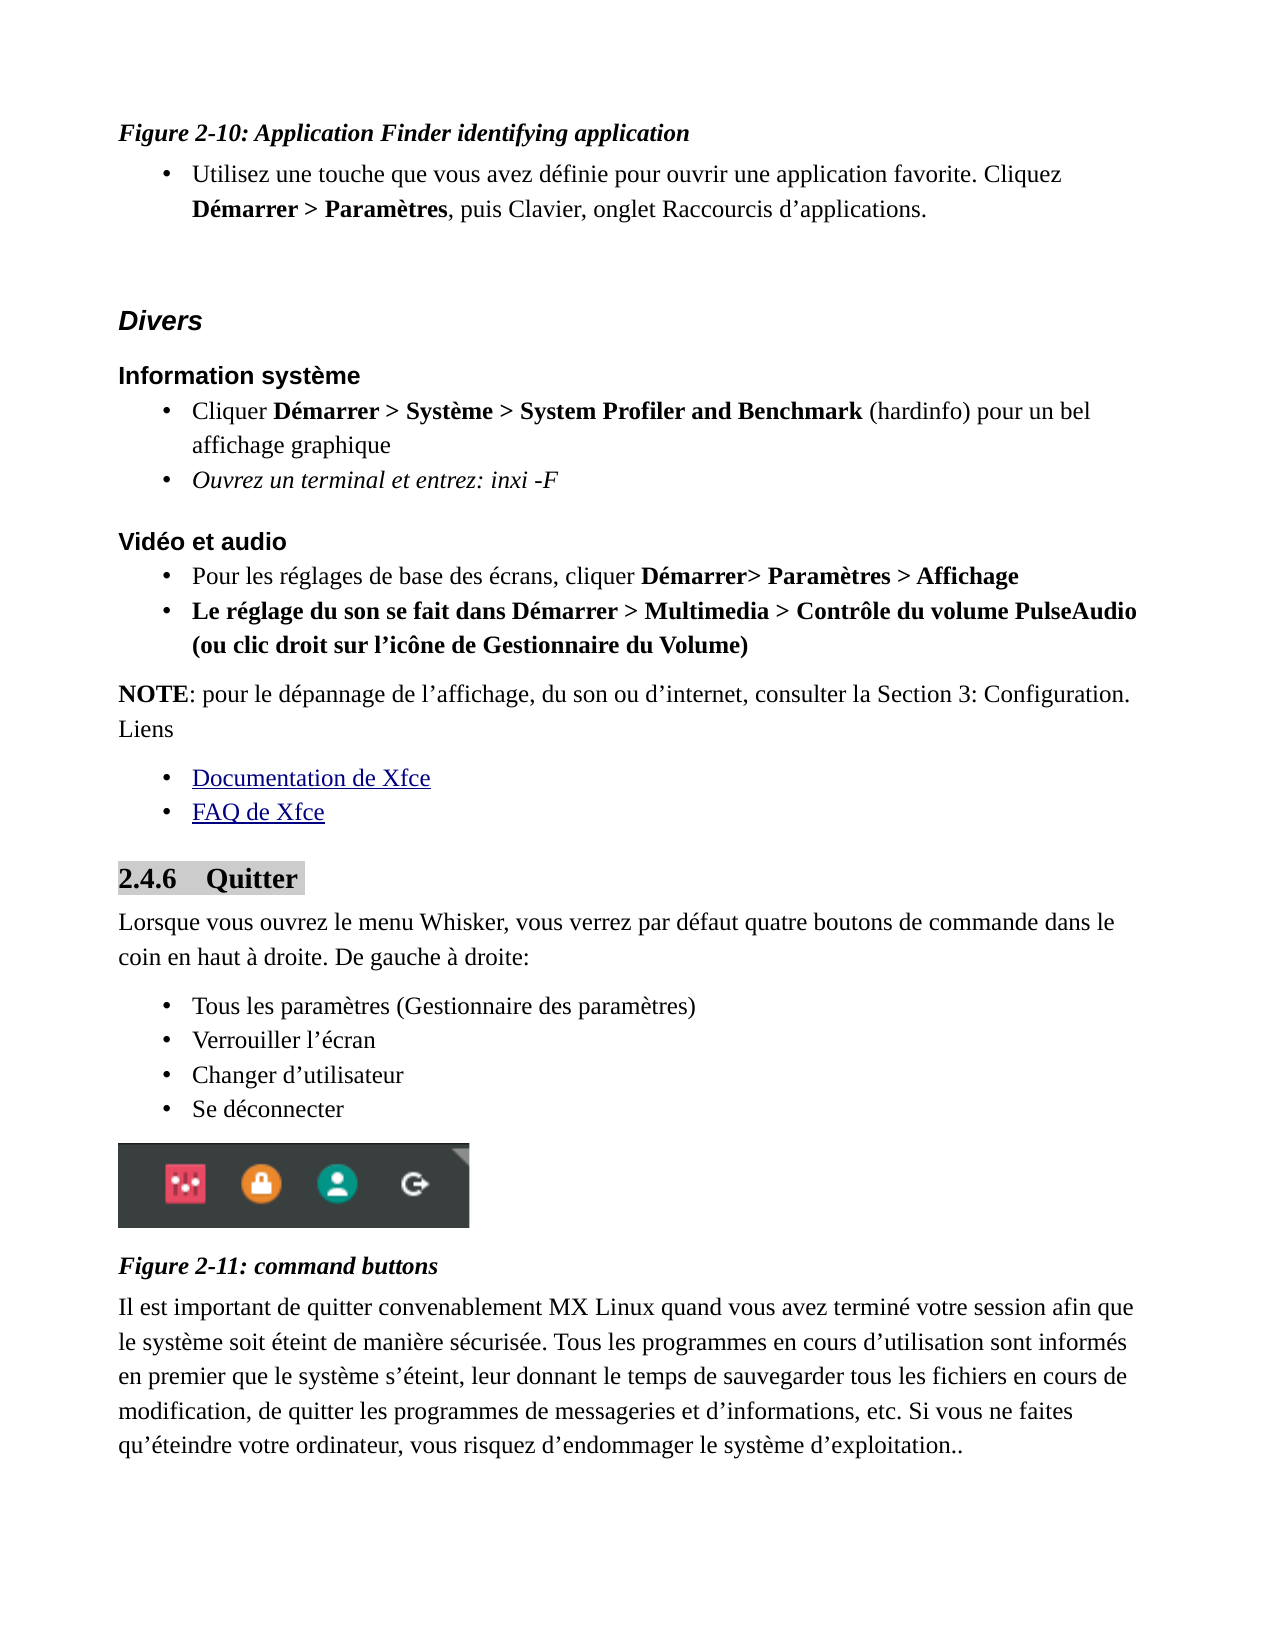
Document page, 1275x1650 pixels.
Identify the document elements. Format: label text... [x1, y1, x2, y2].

text Figure 2-11: command buttons [118, 1251, 1157, 1280]
text Figure 2-10: Application Finder identifying application [118, 118, 1157, 147]
list Changer d’utilisateur [162, 1060, 1157, 1088]
list Documentation de Xfce [162, 763, 1157, 792]
text Lorsque vous ouvrez le menu Whisker, vous verrez par défaut quatre boutons de commande dans le coin en haut à droite. De gauche à droite: [118, 907, 1157, 970]
subtitle Information système [118, 361, 1157, 390]
list Le réglage du son se fait dans Démarrer > Multimedia > Contrôle du volume PulseAudio (ou clic droit sur l’icône de Gestionnaire du Volume) [162, 596, 1157, 659]
list Utilisez une touche que vous avez définie pour ouvrir une application favorite. Cliquez Démarrer > Paramètres, puis Clavier, onglet Raccourcis d’applications. [162, 159, 1157, 223]
subtitle 2.4.6 Quitter [305, 861, 1157, 895]
list Verrouiller l’écran [162, 1025, 1157, 1054]
subtitle Vidéo et audio [118, 527, 1157, 555]
text Il est important de quitter convenablement MX Linux quand vous avez terminé votre session afin que le système soit éteint de manière sécurisée. Tous les programmes en cours d’utilisation sont informés en premier que le système s’éteint, leur donnant le temps de sauvegarder tous les fichiers en cours de modification, de quitter les programmes de messageries et d’informations, etc. Si vous ne faites qu’éteindre votre ordinateur, vous risquez d’endommager le système d’exploitation.. [118, 1292, 1157, 1459]
list Tous les paramètres (Gestionnaire des paramètres) [162, 991, 1157, 1019]
list Pour les réglages de base des écrans, cliquer Démarrer> Paramètres > Affichage [162, 561, 1157, 590]
picture [118, 1143, 470, 1228]
text NOTE: pour le dépannage de l’affichage, du son ou d’internet, consulter la Section 3: Configuration. [118, 679, 1157, 708]
list Se déconnecter [162, 1094, 1157, 1123]
list Ouvrez un terminal et entrez: inxi -F [162, 465, 1157, 494]
list Cliquer Démarrer > Système > System Profiler and Benchmark (hardinfo) pour un bel affichage graphique [162, 396, 1157, 459]
list FAQ de Xfce [162, 797, 1157, 826]
subtitle Divers [118, 304, 1157, 336]
text Liens [118, 714, 1157, 743]
